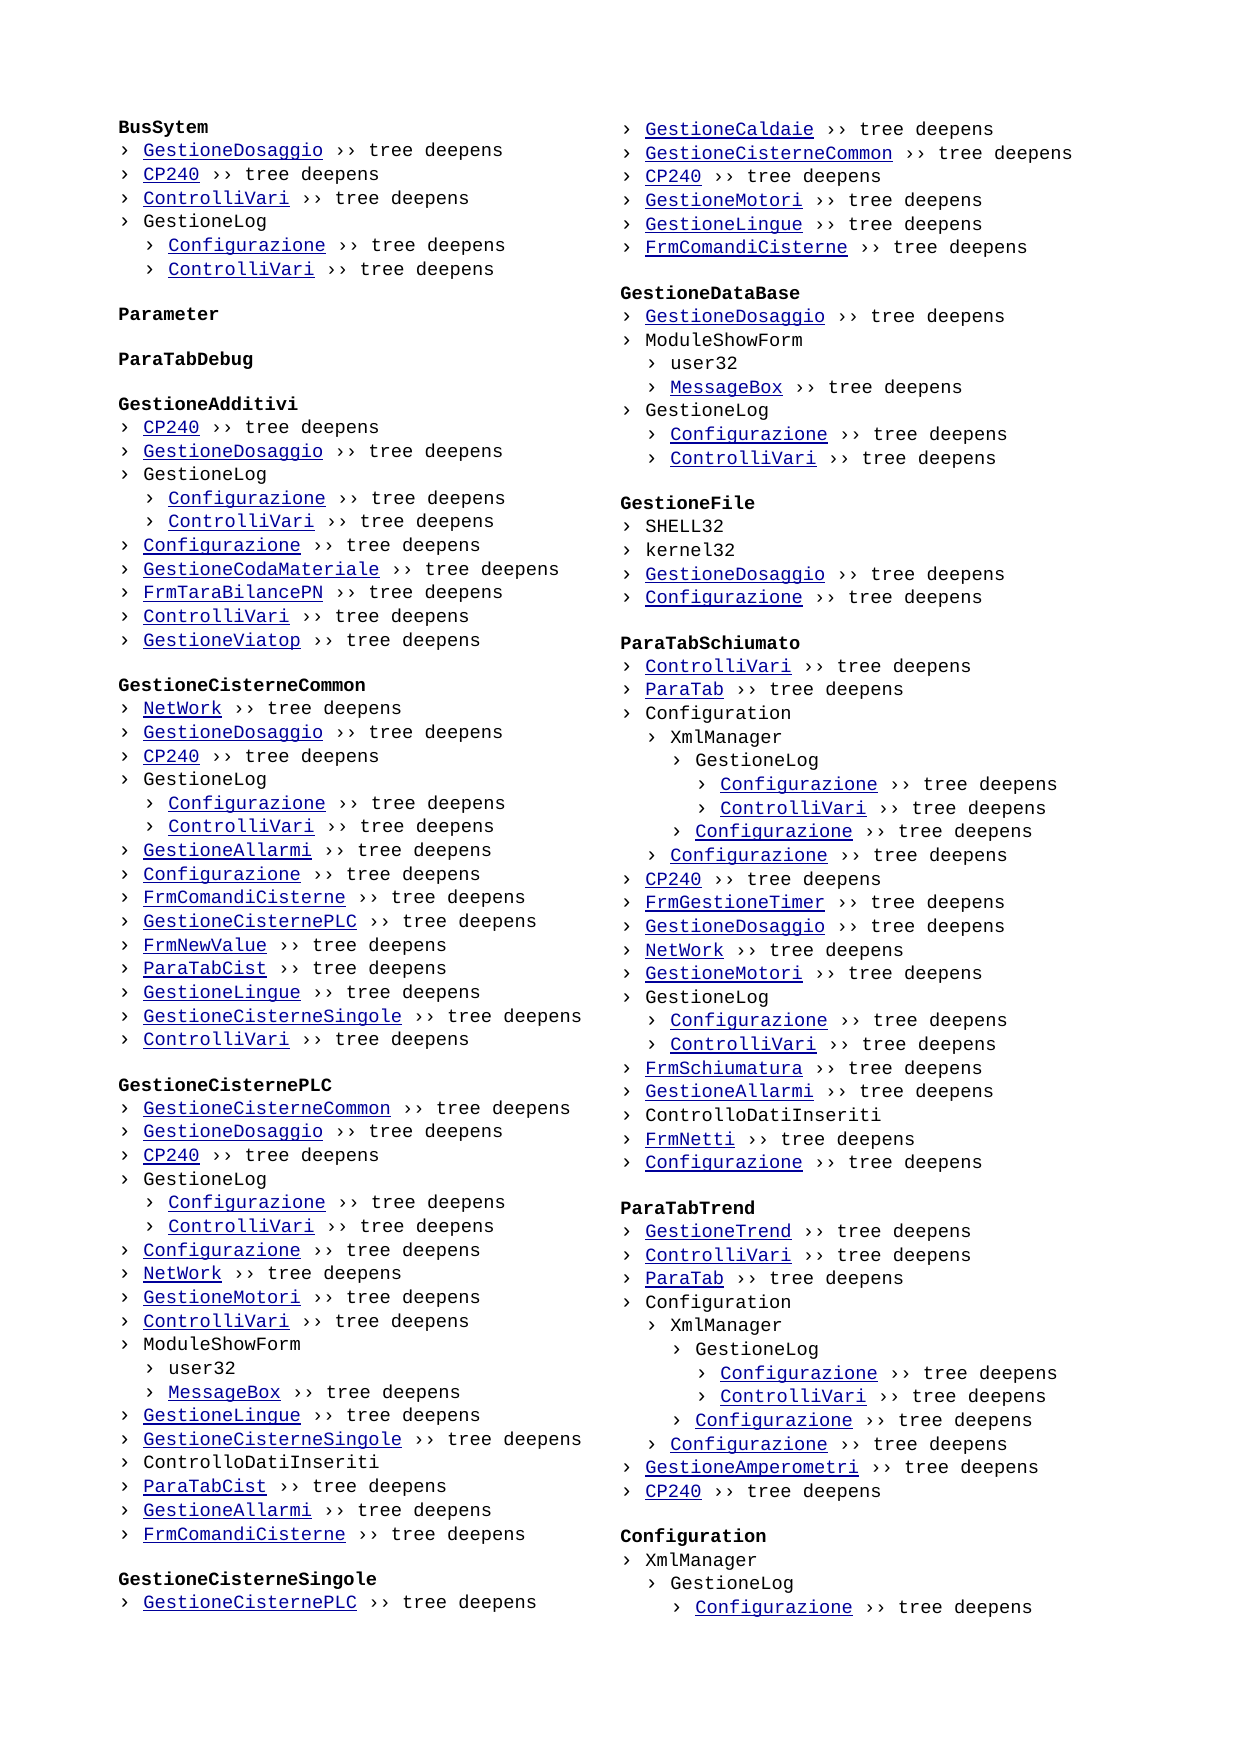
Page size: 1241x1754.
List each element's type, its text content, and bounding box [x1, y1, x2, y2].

text › FrmNetti ›› tree deepens [620, 1128, 1122, 1151]
text › GestioneLingue ›› tree deepens [118, 1404, 620, 1428]
text › XmlManager [620, 1548, 1122, 1572]
text › ModuleShowForm [118, 1333, 620, 1357]
text › FrmComandiCisterne ›› tree deepens [620, 236, 1122, 260]
text › Configurazione ›› tree deepens [118, 534, 620, 558]
text › GestioneMotori ›› tree deepens [620, 189, 1122, 213]
text ParaTabSchiumato [620, 633, 1122, 655]
text › ParaTab ›› tree deepens [620, 1267, 1122, 1291]
text › ControlliVari ›› tree deepens [118, 511, 620, 534]
text › Configurazione ›› tree deepens [620, 820, 1122, 844]
text › GestioneCisterneSingole ›› tree deepens [118, 1005, 620, 1028]
text › FrmSchiumatura ›› tree deepens [620, 1057, 1122, 1080]
text Configuration [620, 1527, 1122, 1548]
text › GestioneCisternePLC ›› tree deepens [118, 910, 620, 934]
text › Configurazione ›› tree deepens [620, 1596, 1122, 1619]
text › ControlliVari ›› tree deepens [118, 1310, 620, 1333]
text › GestioneLog [118, 768, 620, 792]
text › GestioneLog [118, 463, 620, 487]
text › Configurazione ›› tree deepens [620, 423, 1122, 447]
text › FrmGestioneTimer ›› tree deepens [620, 891, 1122, 915]
text › ControlliVari ›› tree deepens [118, 1215, 620, 1239]
text › Configurazione ›› tree deepens [620, 1409, 1122, 1433]
text › Configurazione ›› tree deepens [118, 487, 620, 511]
text › ControlliVari ›› tree deepens [620, 655, 1122, 678]
text › Configurazione ›› tree deepens [620, 844, 1122, 868]
text GestioneAdditivi [118, 395, 620, 416]
text BusSytem [118, 118, 620, 139]
text › ControlliVari ›› tree deepens [620, 447, 1122, 470]
text › ModuleShowForm [620, 328, 1122, 352]
text › GestioneLog [620, 399, 1122, 423]
text GestioneCisternePLC [118, 1076, 620, 1097]
text GestioneDataBase [620, 284, 1122, 305]
text › ControlloDatiInseriti [620, 1104, 1122, 1128]
text › FrmComandiCisterne ›› tree deepens [118, 886, 620, 910]
text › GestioneDosaggio ›› tree deepens [118, 721, 620, 744]
text › SHELL32 [620, 515, 1122, 539]
text › XmlManager [620, 726, 1122, 749]
text › GestioneMotori ›› tree deepens [118, 1286, 620, 1310]
text › GestioneAllarmi ›› tree deepens [118, 839, 620, 863]
text › GestioneLog [620, 1572, 1122, 1596]
text › ControlliVari ›› tree deepens [118, 258, 620, 281]
text › user32 [620, 352, 1122, 376]
text › MessageBox ›› tree deepens [118, 1381, 620, 1404]
text › ControlliVari ›› tree deepens [118, 1028, 620, 1052]
text › GestioneLog [620, 1338, 1122, 1362]
text › GestioneCodaMateriale ›› tree deepens [118, 558, 620, 581]
text › ControlliVari ›› tree deepens [620, 797, 1122, 820]
text › CP240 ›› tree deepens [620, 868, 1122, 891]
text › Configuration [620, 1291, 1122, 1314]
text › Configurazione ›› tree deepens [620, 1362, 1122, 1385]
text › Configuration [620, 702, 1122, 726]
text › FrmComandiCisterne ›› tree deepens [118, 1522, 620, 1546]
text › NetWork ›› tree deepens [118, 1262, 620, 1286]
text › FrmNewValue ›› tree deepens [118, 934, 620, 957]
text › GestioneDosaggio ›› tree deepens [620, 305, 1122, 328]
text › FrmTaraBilancePN ›› tree deepens [118, 581, 620, 605]
text GestioneCisterneCommon [118, 676, 620, 697]
text › XmlManager [620, 1314, 1122, 1338]
text › Configurazione ›› tree deepens [620, 586, 1122, 610]
text › GestioneLog [118, 210, 620, 234]
text Parameter [118, 305, 620, 326]
text › GestioneCaldaie ›› tree deepens [620, 118, 1122, 142]
text › ControlliVari ›› tree deepens [620, 1243, 1122, 1267]
text › ControlliVari ›› tree deepens [620, 1033, 1122, 1057]
text › Configurazione ›› tree deepens [118, 234, 620, 258]
text › GestioneLog [620, 986, 1122, 1009]
text › ControlloDatiInseriti [118, 1452, 620, 1475]
text › ParaTabCist ›› tree deepens [118, 957, 620, 981]
text › GestioneLog [118, 1168, 620, 1191]
text › GestioneDosaggio ›› tree deepens [620, 563, 1122, 586]
text › Configurazione ›› tree deepens [620, 773, 1122, 797]
text › CP240 ›› tree deepens [118, 744, 620, 768]
text › CP240 ›› tree deepens [118, 163, 620, 187]
text › Configurazione ›› tree deepens [620, 1009, 1122, 1033]
text › Configurazione ›› tree deepens [118, 863, 620, 886]
text ParaTabDebug [118, 350, 620, 371]
text › GestioneAllarmi ›› tree deepens [620, 1080, 1122, 1104]
text › ControlliVari ›› tree deepens [118, 187, 620, 210]
text › GestioneCisterneCommon ›› tree deepens [118, 1097, 620, 1121]
text ParaTabTrend [620, 1199, 1122, 1220]
text › GestioneDosaggio ›› tree deepens [118, 139, 620, 163]
text › GestioneViatop ›› tree deepens [118, 629, 620, 652]
text › ControlliVari ›› tree deepens [118, 816, 620, 839]
text › GestioneDosaggio ›› tree deepens [620, 915, 1122, 938]
text › Configurazione ›› tree deepens [620, 1433, 1122, 1456]
text › Configurazione ›› tree deepens [118, 792, 620, 816]
text › Configurazione ›› tree deepens [118, 1239, 620, 1262]
text › GestioneLingue ›› tree deepens [118, 981, 620, 1005]
text › GestioneMotori ›› tree deepens [620, 962, 1122, 986]
text › GestioneAmperometri ›› tree deepens [620, 1456, 1122, 1480]
text › NetWork ›› tree deepens [620, 938, 1122, 962]
text › CP240 ›› tree deepens [620, 165, 1122, 189]
text › Configurazione ›› tree deepens [118, 1191, 620, 1215]
text › user32 [118, 1357, 620, 1381]
text › MessageBox ›› tree deepens [620, 376, 1122, 399]
text › ControlliVari ›› tree deepens [620, 1385, 1122, 1409]
text › GestioneLog [620, 749, 1122, 773]
text › ParaTabCist ›› tree deepens [118, 1475, 620, 1499]
text › NetWork ›› tree deepens [118, 697, 620, 721]
text › GestioneDosaggio ›› tree deepens [118, 439, 620, 463]
text › GestioneCisternePLC ›› tree deepens [118, 1591, 620, 1615]
text › GestioneDosaggio ›› tree deepens [118, 1121, 620, 1144]
text › GestioneAllarmi ›› tree deepens [118, 1499, 620, 1522]
text › ParaTab ›› tree deepens [620, 678, 1122, 702]
text › GestioneCisterneCommon ›› tree deepens [620, 142, 1122, 165]
text › GestioneLingue ›› tree deepens [620, 213, 1122, 236]
text GestioneCisterneSingole [118, 1570, 620, 1591]
text › CP240 ›› tree deepens [118, 1144, 620, 1168]
text › ControlliVari ›› tree deepens [118, 605, 620, 629]
text › kernel32 [620, 539, 1122, 563]
text › GestioneCisterneSingole ›› tree deepens [118, 1428, 620, 1452]
text › GestioneTrend ›› tree deepens [620, 1220, 1122, 1243]
text › Configurazione ›› tree deepens [620, 1151, 1122, 1175]
text › CP240 ›› tree deepens [118, 416, 620, 439]
text › CP240 ›› tree deepens [620, 1480, 1122, 1504]
text GestioneFile [620, 494, 1122, 515]
